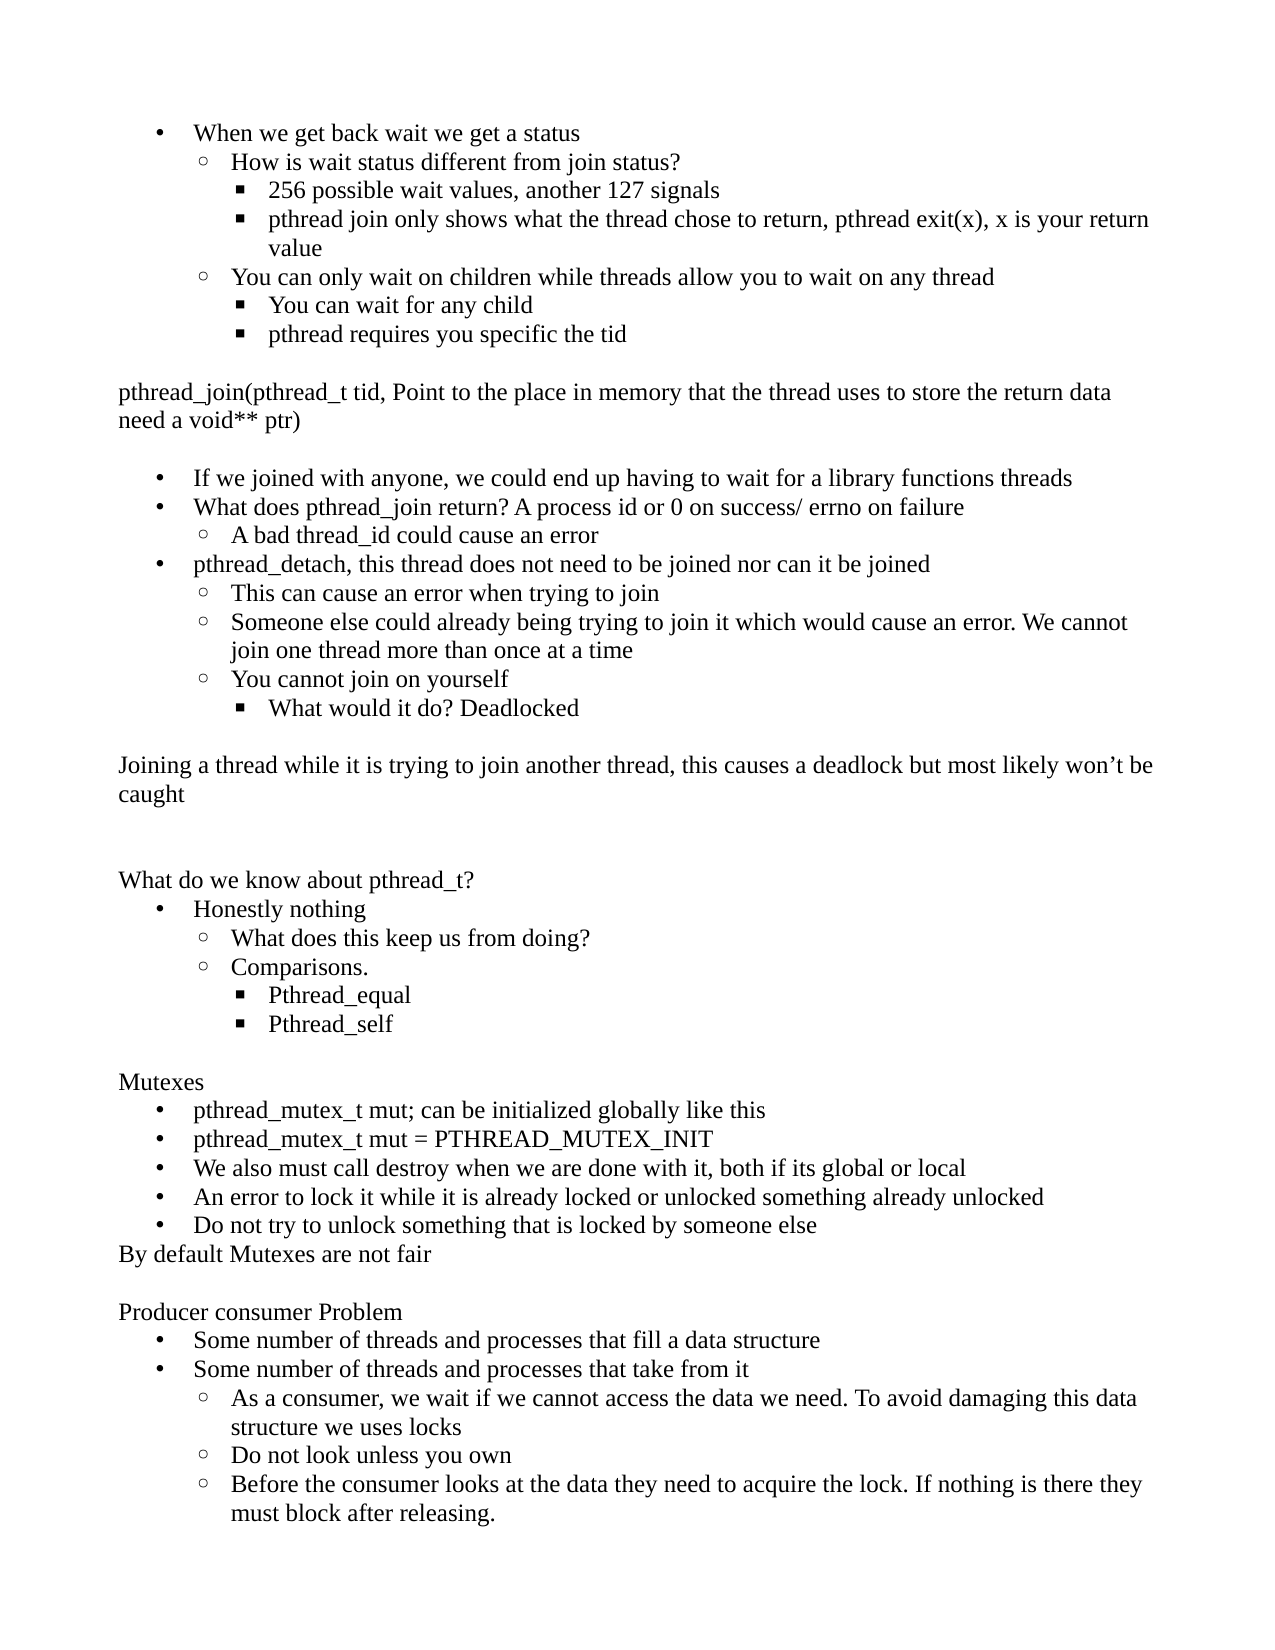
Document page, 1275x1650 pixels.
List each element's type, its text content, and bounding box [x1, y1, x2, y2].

list Someone else could already being trying to join it which would cause an error. We cannot join one thread more than once at a time [193, 607, 1157, 664]
list 256 possible wait values, another 127 signals [231, 176, 1157, 204]
list You can wait for any child [231, 291, 1157, 319]
list How is wait status different from join status? [193, 147, 1157, 176]
list Pthread_equal [231, 981, 1157, 1009]
list pthread_detach, this thread does not need to be joined nor can it be joined [156, 549, 1157, 578]
list Pthread_self [231, 1009, 1157, 1038]
text pthread_join(pthread_t tid, Point to the place in memory that the thread uses to store the return data need a void** ptr) [118, 377, 1157, 434]
list pthread_mutex_t mut = PTHREAD_MUTEX_INIT [156, 1124, 1157, 1153]
list An error to lock it while it is already locked or unlocked something already unlocked [156, 1182, 1157, 1211]
text Producer consumer Problem [118, 1297, 1157, 1326]
list You cannot join on yourself [193, 664, 1157, 693]
list This can cause an error when trying to join [193, 578, 1157, 607]
list You can only wait on children while threads allow you to wait on any thread [193, 262, 1157, 291]
list Some number of threads and processes that fill a data structure [156, 1326, 1157, 1354]
list What would it do? Deadlocked [231, 693, 1157, 722]
list What does this keep us from doing? [193, 923, 1157, 952]
list As a consumer, we wait if we cannot access the data we need. To avoid damaging this data structure we uses locks [193, 1383, 1157, 1441]
list A bad thread_id could cause an error [193, 521, 1157, 549]
list Before the consumer looks at the data they need to acquire the lock. If nothing is there they must block after releasing. [193, 1469, 1157, 1527]
list Some number of threads and processes that take from it [156, 1354, 1157, 1383]
list Honestly nothing [156, 894, 1157, 923]
list What does pthread_join return? A process id or 0 on success/ errno on failure [156, 492, 1157, 521]
text What do we know about pthread_t? [118, 866, 1157, 894]
list When we get back wait we get a status [156, 118, 1157, 147]
text Joining a thread while it is trying to join another thread, this causes a deadlock but most likely won’t be caught [118, 751, 1157, 808]
list Comparisons. [193, 952, 1157, 981]
list If we joined with anyone, we could end up having to wait for a library functions threads [156, 463, 1157, 492]
list pthread_mutex_t mut; can be initialized globally like this [156, 1096, 1157, 1124]
list Do not look unless you own [193, 1441, 1157, 1469]
text By default Mutexes are not fair [118, 1239, 1157, 1268]
text Mutexes [118, 1067, 1157, 1096]
list We also must call destroy when we are done with it, both if its global or local [156, 1153, 1157, 1182]
list pthread join only shows what the thread chose to return, pthread exit(x), x is your return value [231, 204, 1157, 262]
list Do not try to unlock something that is locked by someone else [156, 1211, 1157, 1239]
list pthread requires you specific the tid [231, 319, 1157, 348]
